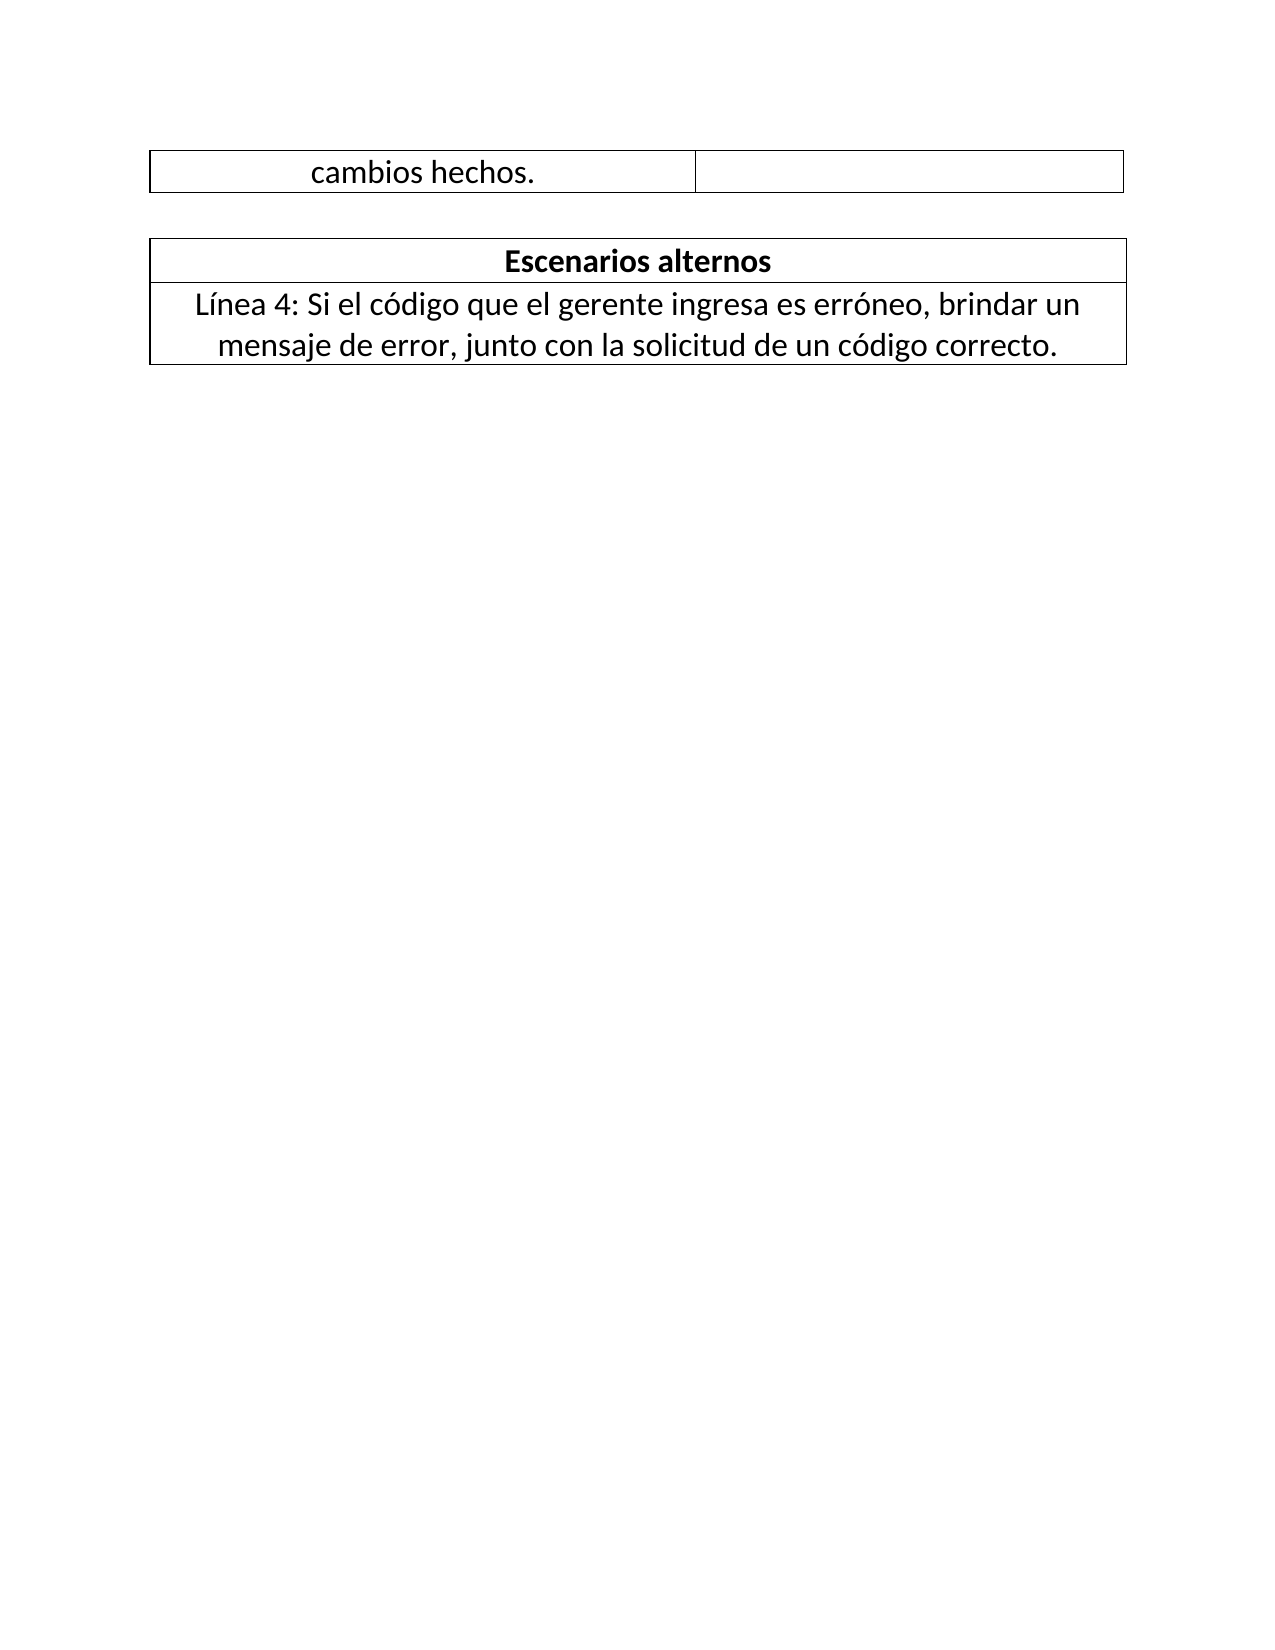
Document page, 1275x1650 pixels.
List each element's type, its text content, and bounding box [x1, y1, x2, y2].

table_cell cambios hechos. [151, 151, 695, 192]
table_cell Línea 4: Si el código que el gerente ingresa es erróneo, brindar un mensaje de error, junto con la solicitud de un código correcto. [151, 283, 1126, 364]
table_header Escenarios alternos [151, 239, 1126, 282]
table_cell [696, 151, 1123, 192]
